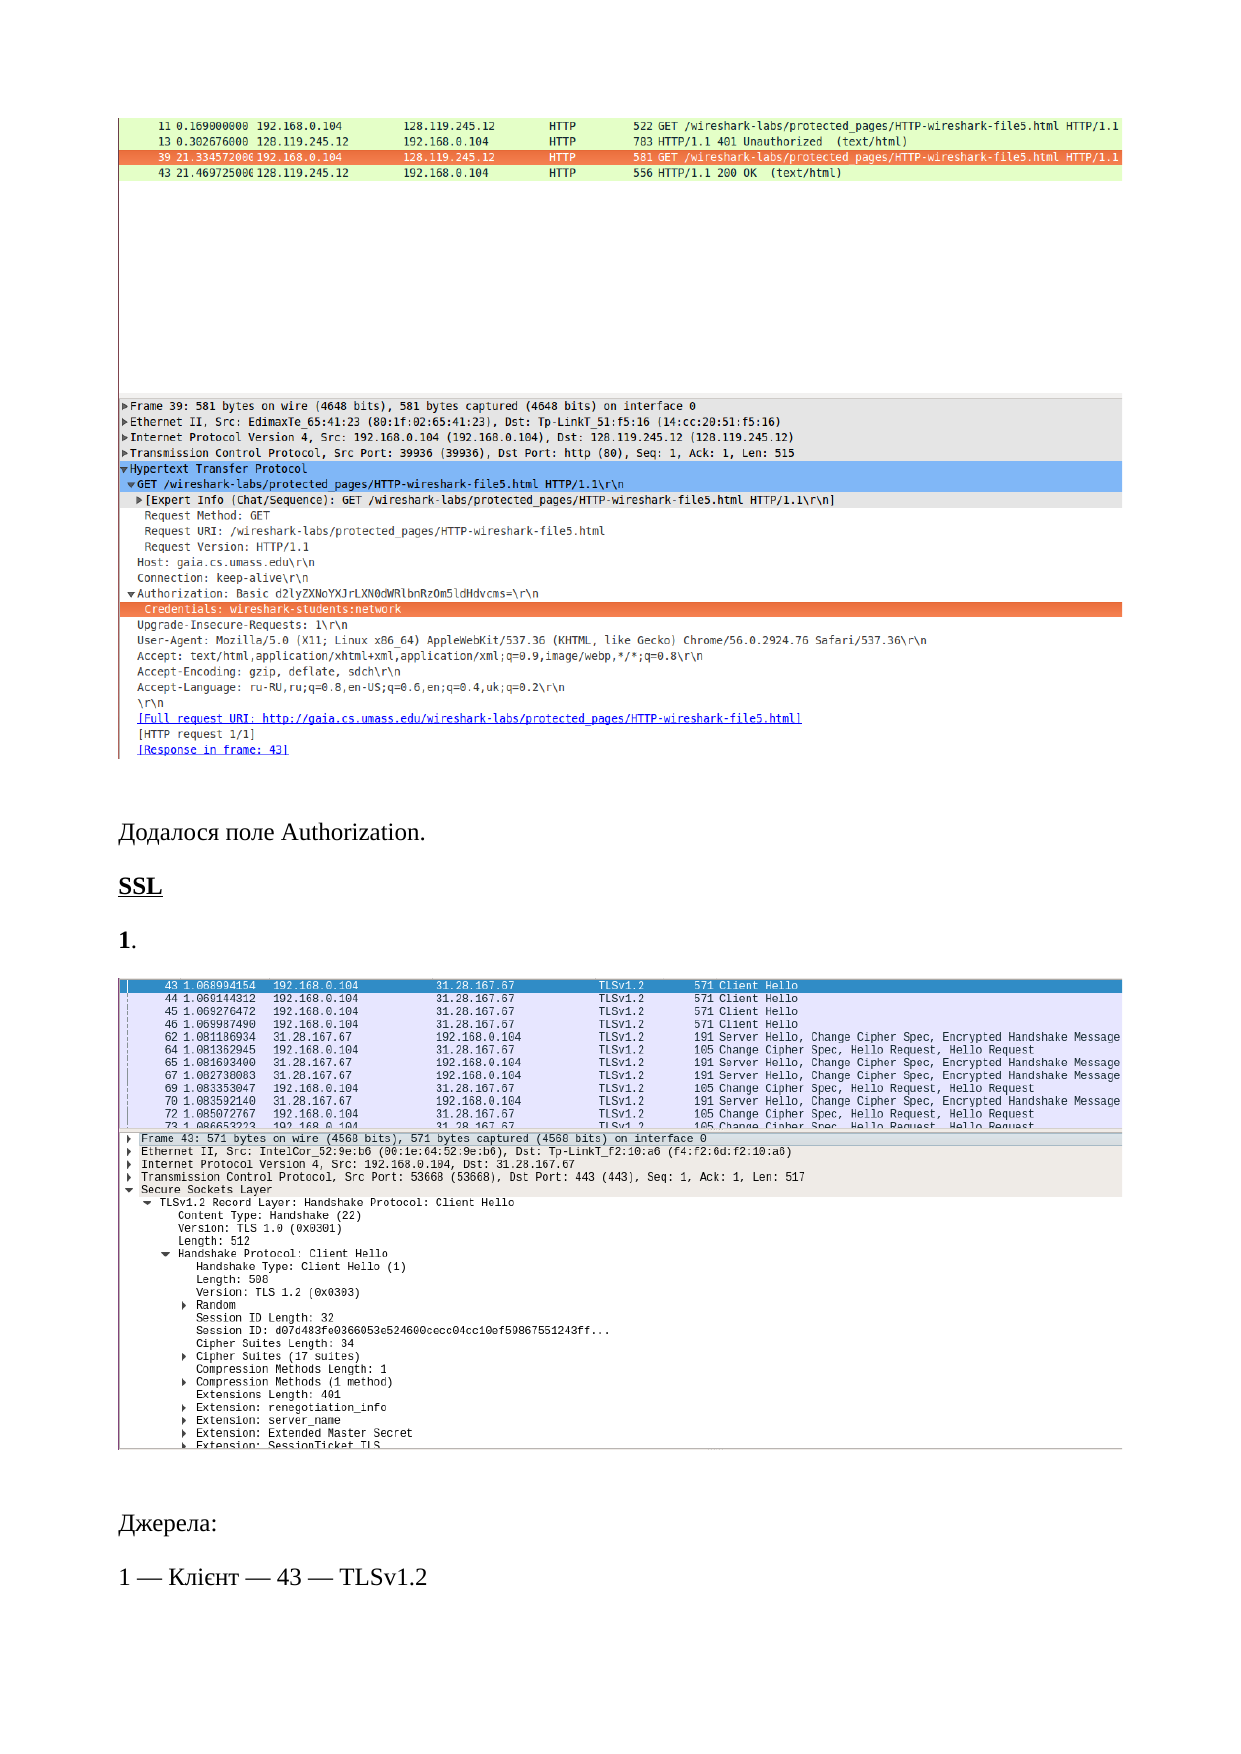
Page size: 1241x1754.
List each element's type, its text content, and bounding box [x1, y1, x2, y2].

picture [118, 978, 1123, 1450]
list 1 — Клієнт — 43 — TLSv1.2 [118, 1562, 1122, 1591]
list 1. [118, 925, 1122, 953]
list Джерела: [118, 1508, 1122, 1537]
list SSL [118, 871, 1122, 899]
picture [118, 118, 1123, 759]
list Додалося поле Authorization. [118, 817, 1122, 846]
